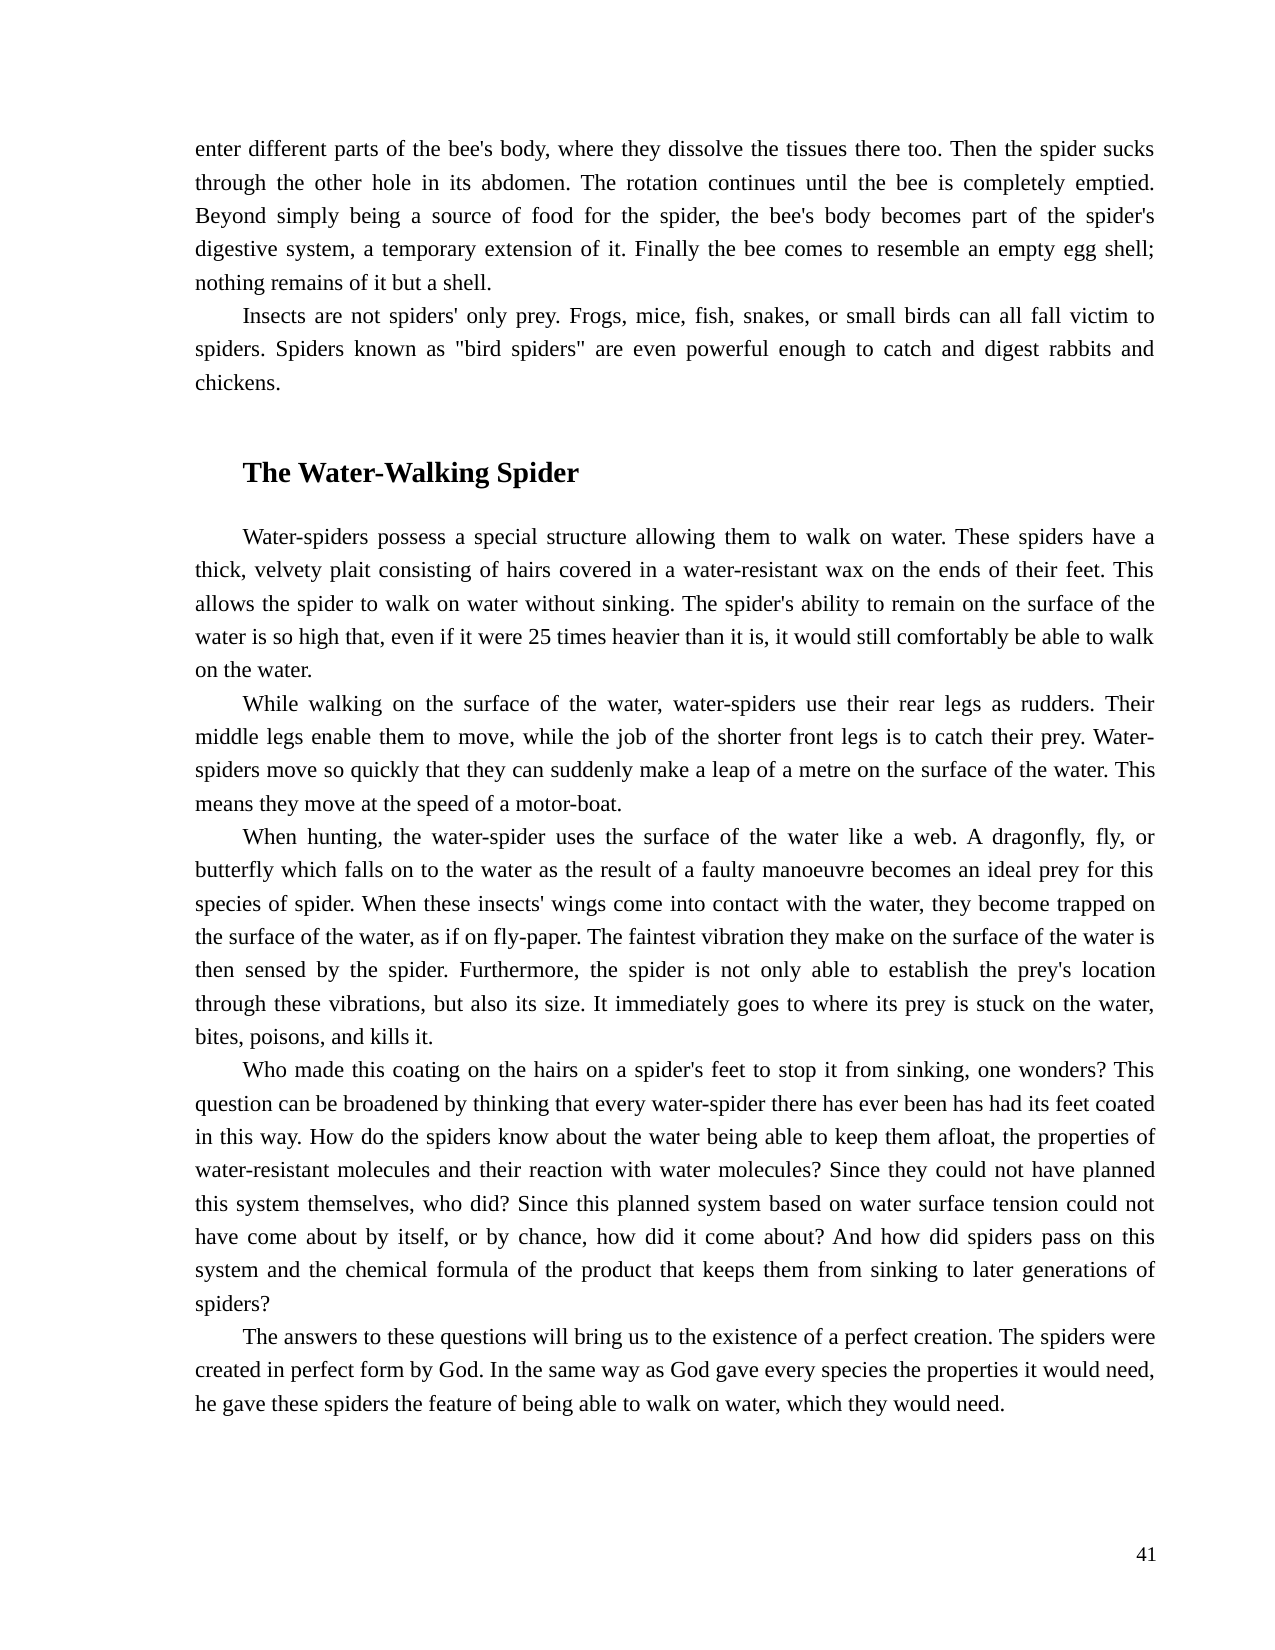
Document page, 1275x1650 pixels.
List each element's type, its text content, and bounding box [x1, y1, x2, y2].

text Who made this coating on the hairs on a spider's feet to stop it from sinking, one wonders? This question can be broadened by thinking that every water-spider there has ever been has had its feet coated in this way. How do the spiders know about the water being able to keep them afloat, the properties of water-resistant molecules and their reaction with water molecules? Since they could not have planned this system themselves, who did? Since this planned system based on water surface tension could not have come about by itself, or by chance, how did it come about? And how did spiders pass on this system and the chemical formula of the product that keeps them from sinking to later generations of spiders? [195, 1051, 1157, 1318]
text The answers to these questions will bring us to the existence of a perfect creation. The spiders were created in perfect form by God. In the same way as God gave every species the properties it would need, he gave these spiders the feature of being able to walk on water, which they would need. [195, 1318, 1157, 1418]
text The Water-Walking Spider [195, 455, 1157, 488]
text enter different parts of the bee's body, where they dissolve the tissues there too. Then the spider sucks through the other hole in its abdomen. The rotation continues until the bee is completely emptied. Beyond simply being a source of food for the spider, the bee's body becomes part of the spider's digestive system, a temporary extension of it. Finally the bee comes to resemble an empty egg shell; nothing remains of it but a shell. [195, 130, 1157, 297]
text Insects are not spiders' only prey. Frogs, mice, fish, snakes, or small birds can all fall victim to spiders. Spiders known as "bird spiders" are even powerful enough to catch and digest rabbits and chickens. [195, 297, 1157, 397]
text When hunting, the water-spider uses the surface of the water like a web. A dragonfly, fly, or butterfly which falls on to the water as the result of a faulty manoeuvre becomes an ideal prey for this species of spider. When these insects' wings come into contact with the water, they become trapped on the surface of the water, as if on fly-paper. The faintest vibration they make on the surface of the water is then sensed by the spider. Furthermore, the spider is not only able to establish the prey's location through these vibrations, but also its size. It immediately goes to where its prey is stuck on the water, bites, poisons, and kills it. [195, 818, 1157, 1051]
text Water-spiders possess a special structure allowing them to walk on water. These spiders have a thick, velvety plait consisting of hairs covered in a water-resistant wax on the ends of their feet. This allows the spider to walk on water without sinking. The spider's ability to remain on the surface of the water is so high that, even if it were 25 times heavier than it is, it would still comfortably be able to walk on the water. [195, 518, 1157, 684]
text While walking on the surface of the water, water-spiders use their rear legs as rudders. Their middle legs enable them to move, while the job of the shorter front legs is to catch their prey. Water-spiders move so quickly that they can suddenly make a leap of a metre on the surface of the water. This means they move at the speed of a motor-boat. [195, 684, 1157, 818]
